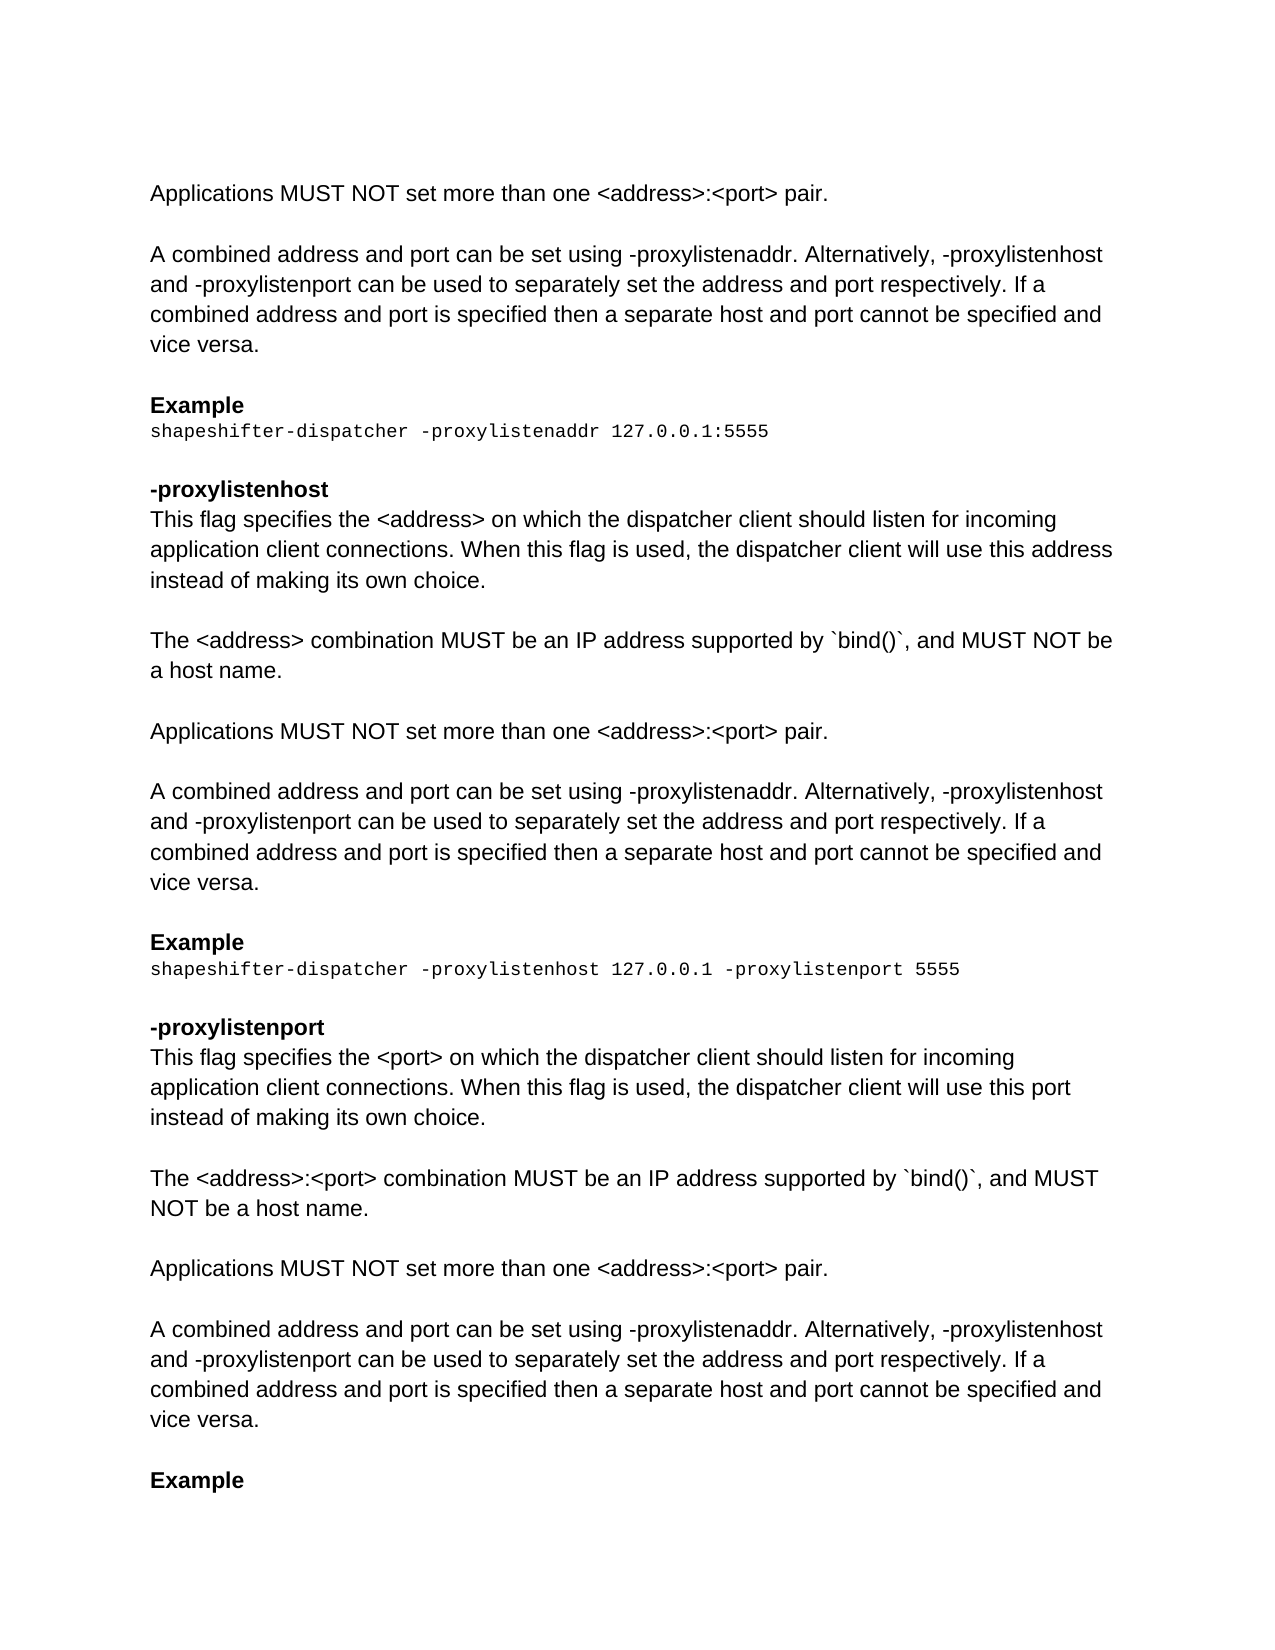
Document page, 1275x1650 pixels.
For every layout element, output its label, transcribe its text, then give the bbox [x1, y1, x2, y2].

text Applications MUST NOT set more than one <address>:<port> pair. [150, 150, 1125, 207]
text A combined address and port can be set using -proxylistenaddr. Alternatively, -proxylistenhost and -proxylistenport can be used to separately set the address and port respectively. If a combined address and port is specified then a separate host and port cannot be specified and vice versa. [150, 778, 1125, 895]
text This flag specifies the <address> on which the dispatcher client should listen for incoming application client connections. When this flag is used, the dispatcher client will use this address instead of making its own choice. The <address> combination MUST be an IP address supported by `bind()`, and MUST NOT be a host name. Applications MUST NOT set more than one <address>:<port> pair. [150, 506, 1125, 744]
text shapeshifter-dispatcher -proxylistenhost 127.0.0.1 -proxylistenport 5555 [150, 959, 1125, 981]
text A combined address and port can be set using -proxylistenaddr. Alternatively, -proxylistenhost and -proxylistenport can be used to separately set the address and port respectively. If a combined address and port is specified then a separate host and port cannot be specified and vice versa. [150, 241, 1125, 358]
text shapeshifter-dispatcher -proxylistenaddr 127.0.0.1:5555 [150, 422, 1125, 443]
text This flag specifies the <port> on which the dispatcher client should listen for incoming application client connections. When this flag is used, the dispatcher client will use this port instead of making its own choice. The <address>:<port> combination MUST be an IP address supported by `bind()`, and MUST NOT be a host name. Applications MUST NOT set more than one <address>:<port> pair. [150, 1044, 1125, 1282]
text -proxylistenport [150, 1013, 1125, 1040]
text A combined address and port can be set using -proxylistenaddr. Alternatively, -proxylistenhost and -proxylistenport can be used to separately set the address and port respectively. If a combined address and port is specified then a separate host and port cannot be specified and vice versa. [150, 1316, 1125, 1433]
text Example [150, 392, 1125, 418]
text -proxylistenhost [150, 476, 1125, 502]
text Example [150, 1467, 1125, 1493]
text Example [150, 929, 1125, 956]
